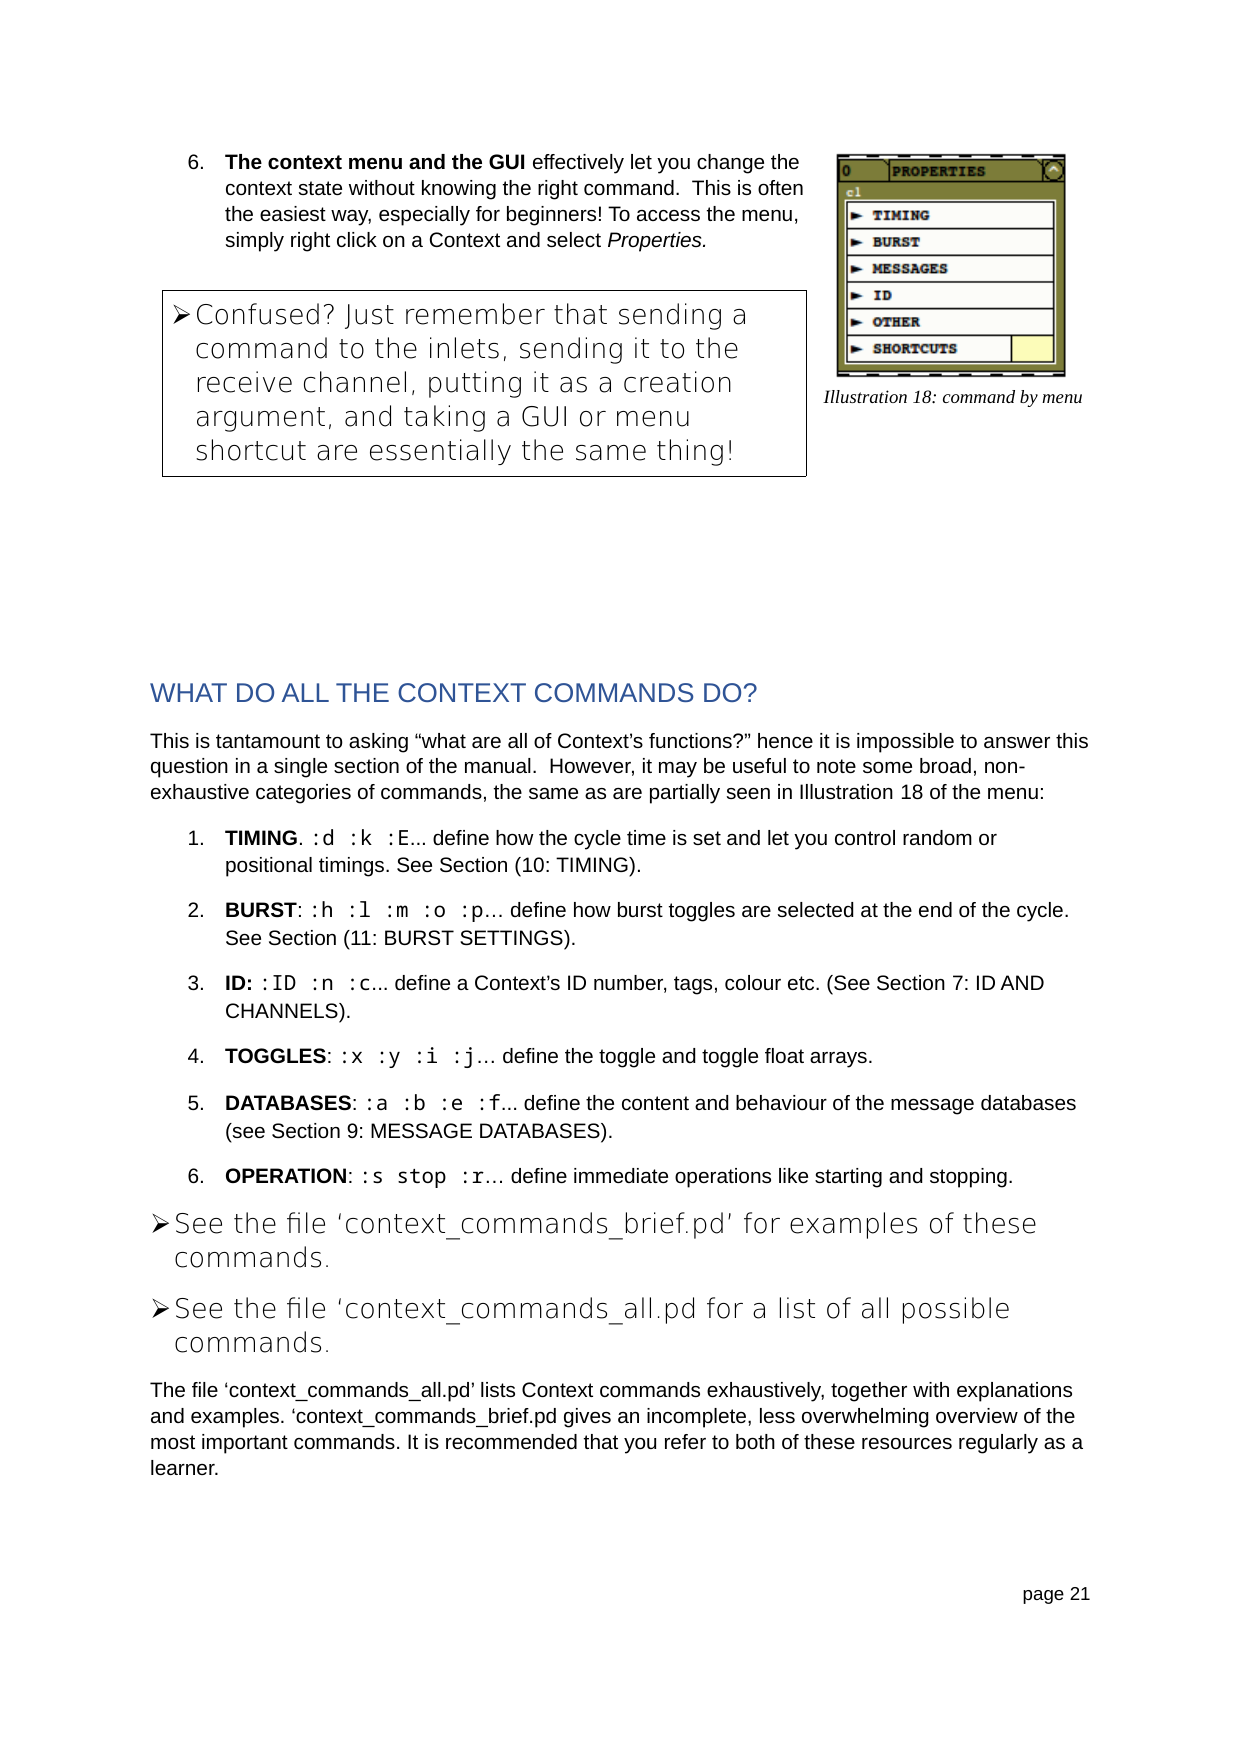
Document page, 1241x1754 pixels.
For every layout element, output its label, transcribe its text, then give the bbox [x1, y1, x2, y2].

list TOGGLES: :x :y :i :j… define the toggle and toggle float arrays. [187, 1041, 1090, 1069]
list See the file ‘context_commands_all.pd for a list of all possible commands. [150, 1293, 1090, 1359]
list The context menu and the GUI effectively let you change the context state without knowing the right command. This is often the easiest way, especially for beginners! To access the menu, simply right click on a Context and select Properties. [187, 150, 823, 251]
list BURST: :h :l :m :o :p… define how burst toggles are selected at the end of the cycle. See Section (11: BURST SETTINGS). [187, 896, 1090, 950]
list Confused? Just remember that sending a command to the inlets, sending it to the receive channel, putting it as a creation argument, and taking a GUI or menu shortcut are essentially the same thing! [171, 299, 797, 467]
text The file ‘context_commands_all.pd’ lists Context commands exhaustively, together with explanations and examples. ‘context_commands_brief.pd gives an incomplete, less overwhelming overview of the most important commands. It is recommended that you refer to both of these resources regularly as a learner. [150, 1378, 1090, 1479]
list Illustration 18: command by menu [823, 385, 1083, 408]
list ID: :ID :n :c... define a Context’s ID number, tags, colour etc. (See Section 7: ID AND CHANNELS). [187, 968, 1090, 1023]
list TIMING. :d :k :E... define how the cycle time is set and let you control random or positional timings. See Section (10: TIMING). [187, 823, 1090, 877]
text This is tantamount to asking “what are all of Context’s functions?” hence it is impossible to answer this question in a single section of the manual. However, it may be useful to note some broad, non-exhaustive categories of commands, the same as are partially seen in Illustration 18 of the menu: [150, 728, 1090, 804]
list OPERATION: :s stop :r… define immediate operations like starting and stopping. [187, 1161, 1090, 1190]
picture [823, 145, 1083, 385]
list DATABASES: :a :b :e :f... define the content and behaviour of the message databases (see Section 9: MESSAGE DATABASES). [187, 1088, 1090, 1143]
list See the file ‘context_commands_brief.pd’ for examples of these commands. [150, 1208, 1090, 1274]
subtitle WHAT DO ALL THE CONTEXT COMMANDS DO? [150, 677, 1090, 708]
